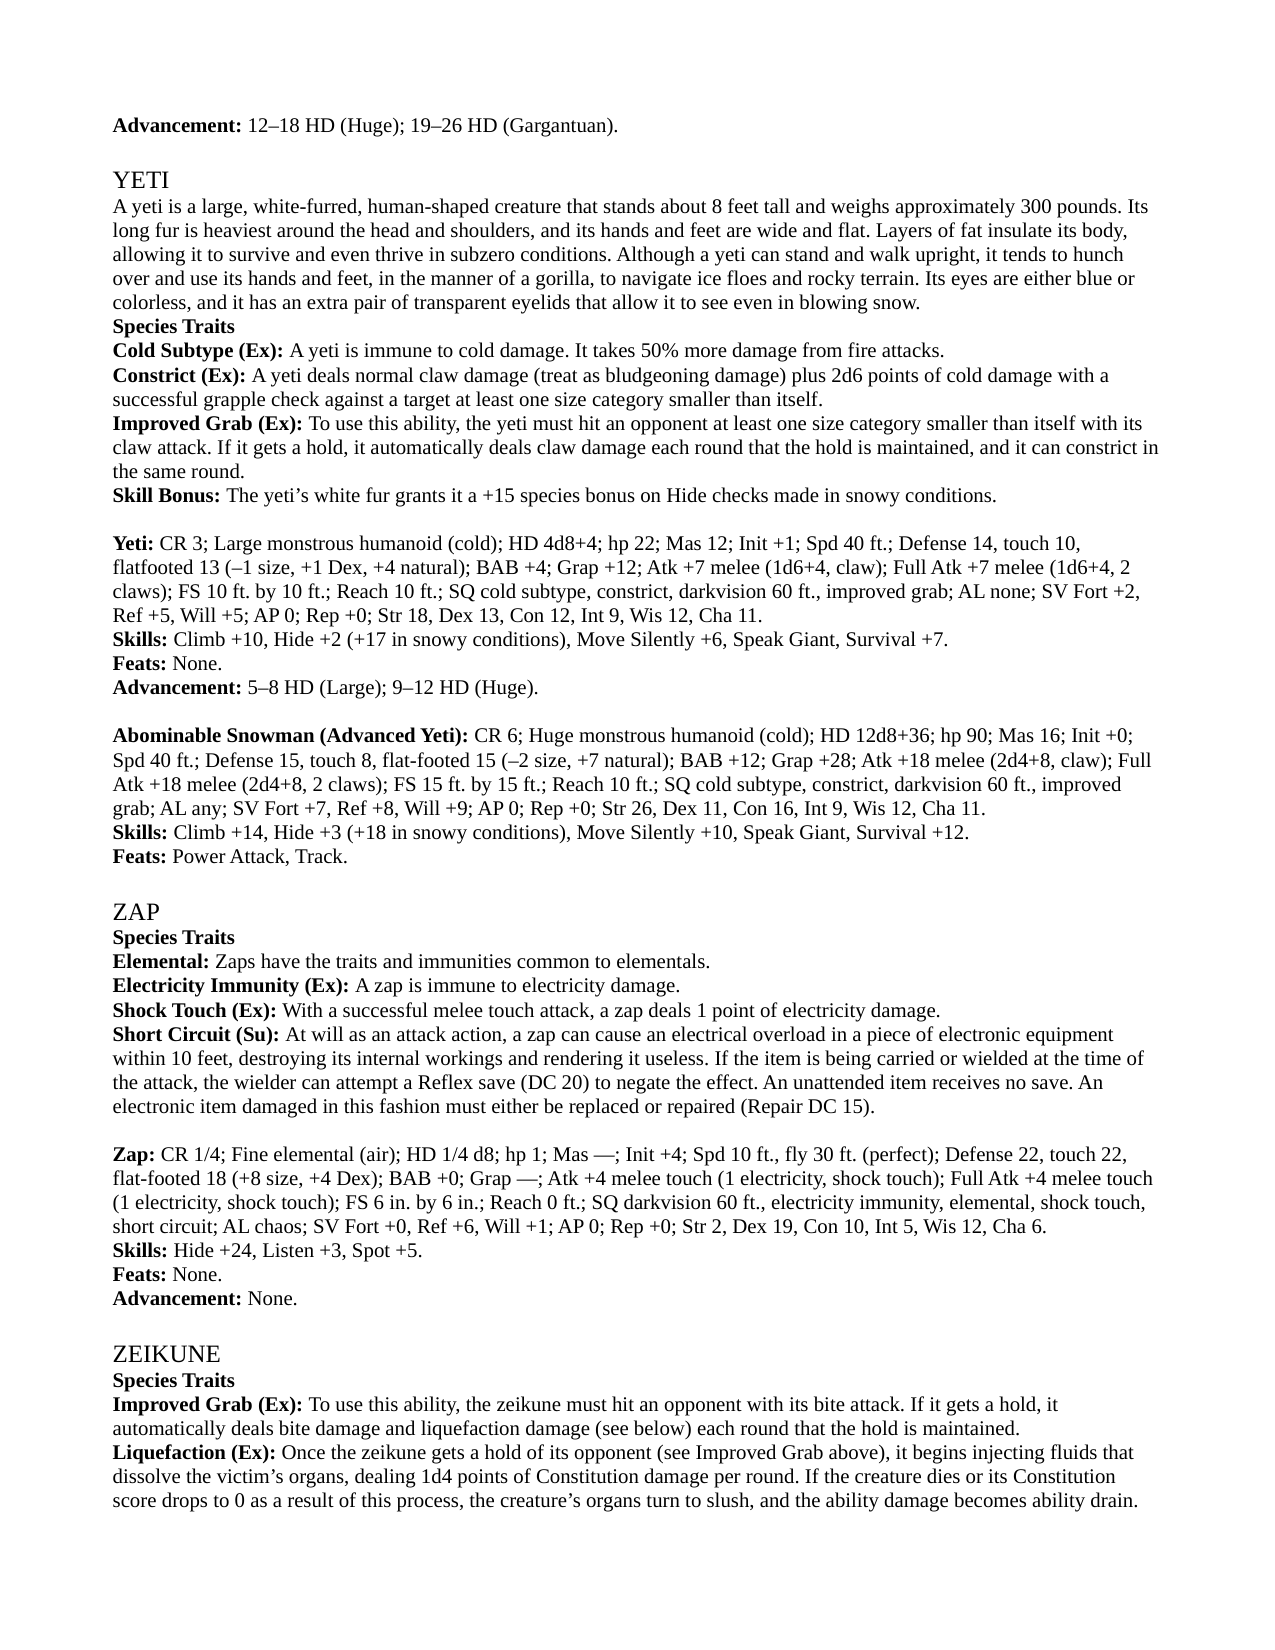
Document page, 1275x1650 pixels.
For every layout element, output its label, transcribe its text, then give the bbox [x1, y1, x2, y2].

subtitle Species Traits [112, 314, 1162, 338]
text Electricity Immunity (Ex): A zap is immune to electricity damage. [112, 973, 1162, 997]
text A yeti is a large, white-furred, human-shaped creature that stands about 8 feet tall and weighs approximately 300 pounds. Its long fur is heaviest around the head and shoulders, and its hands and feet are wide and flat. Layers of fat insulate its body, allowing it to survive and even thrive in subzero conditions. Although a yeti can stand and walk upright, it tends to hunch over and use its hands and feet, in the manner of a gorilla, to navigate ice floes and rocky terrain. Its eyes are either blue or colorless, and it has an extra pair of transparent eyelids that allow it to see even in blowing snow. [112, 194, 1162, 314]
text Improved Grab (Ex): To use this ability, the yeti must hit an opponent at least one size category smaller than itself with its claw attack. If it gets a hold, it automatically deals claw damage each round that the hold is maintained, and it can constrict in the same round. [112, 411, 1162, 483]
subtitle ZAP [112, 897, 1162, 925]
text Feats: Power Attack, Track. [112, 844, 1162, 868]
subtitle Species Traits [112, 925, 1162, 949]
text Elemental: Zaps have the traits and immunities common to elementals. [112, 949, 1162, 973]
text Skills: Hide +24, Listen +3, Spot +5. [112, 1238, 1162, 1262]
subtitle ZEIKUNE [112, 1339, 1162, 1368]
text Advancement: 5–8 HD (Large); 9–12 HD (Huge). [112, 675, 1162, 699]
text Zap: CR 1/4; Fine elemental (air); HD 1/4 d8; hp 1; Mas —; Init +4; Spd 10 ft., fly 30 ft. (perfect); Defense 22, touch 22, flat-footed 18 (+8 size, +4 Dex); BAB +0; Grap —; Atk +4 melee touch (1 electricity, shock touch); Full Atk +4 melee touch (1 electricity, shock touch); FS 6 in. by 6 in.; Reach 0 ft.; SQ darkvision 60 ft., electricity immunity, elemental, shock touch, short circuit; AL chaos; SV Fort +0, Ref +6, Will +1; AP 0; Rep +0; Str 2, Dex 19, Con 10, Int 5, Wis 12, Cha 6. [112, 1142, 1162, 1238]
text Improved Grab (Ex): To use this ability, the zeikune must hit an opponent with its bite attack. If it gets a hold, it automatically deals bite damage and liquefaction damage (see below) each round that the hold is maintained. [112, 1392, 1162, 1440]
text Skills: Climb +14, Hide +3 (+18 in snowy conditions), Move Silently +10, Speak Giant, Survival +12. [112, 820, 1162, 844]
text Constrict (Ex): A yeti deals normal claw damage (treat as bludgeoning damage) plus 2d6 points of cold damage with a successful grapple check against a target at least one size category smaller than itself. [112, 362, 1162, 411]
text Feats: None. [112, 651, 1162, 675]
text Liquefaction (Ex): Once the zeikune gets a hold of its opponent (see Improved Grab above), it begins injecting fluids that dissolve the victim’s organs, dealing 1d4 points of Constitution damage per round. If the creature dies or its Constitution score drops to 0 as a result of this process, the creature’s organs turn to slush, and the ability damage becomes ability drain. [112, 1440, 1162, 1512]
text Cold Subtype (Ex): A yeti is immune to cold damage. It takes 50% more damage from fire attacks. [112, 338, 1162, 362]
text Short Circuit (Su): At will as an attack action, a zap can cause an electrical overload in a piece of electronic equipment within 10 feet, destroying its internal workings and rendering it useless. If the item is being carried or wielded at the time of the attack, the wielder can attempt a Reflex save (DC 20) to negate the effect. An unattended item receives no save. An electronic item damaged in this fashion must either be replaced or repaired (Repair DC 15). [112, 1022, 1162, 1118]
text Abominable Snowman (Advanced Yeti): CR 6; Huge monstrous humanoid (cold); HD 12d8+36; hp 90; Mas 16; Init +0; Spd 40 ft.; Defense 15, touch 8, flat-footed 15 (–2 size, +7 natural); BAB +12; Grap +28; Atk +18 melee (2d4+8, claw); Full Atk +18 melee (2d4+8, 2 claws); FS 15 ft. by 15 ft.; Reach 10 ft.; SQ cold subtype, constrict, darkvision 60 ft., improved grab; AL any; SV Fort +7, Ref +8, Will +9; AP 0; Rep +0; Str 26, Dex 11, Con 16, Int 9, Wis 12, Cha 11. [112, 723, 1162, 820]
text Skill Bonus: The yeti’s white fur grants it a +15 species bonus on Hide checks made in snowy conditions. [112, 483, 1162, 507]
subtitle YETI [112, 165, 1162, 194]
subtitle Species Traits [112, 1368, 1162, 1392]
text Skills: Climb +10, Hide +2 (+17 in snowy conditions), Move Silently +6, Speak Giant, Survival +7. [112, 627, 1162, 651]
text Advancement: 12–18 HD (Huge); 19–26 HD (Gargantuan). [112, 112, 1162, 137]
text Feats: None. [112, 1262, 1162, 1286]
text Yeti: CR 3; Large monstrous humanoid (cold); HD 4d8+4; hp 22; Mas 12; Init +1; Spd 40 ft.; Defense 14, touch 10, flatfooted 13 (–1 size, +1 Dex, +4 natural); BAB +4; Grap +12; Atk +7 melee (1d6+4, claw); Full Atk +7 melee (1d6+4, 2 claws); FS 10 ft. by 10 ft.; Reach 10 ft.; SQ cold subtype, constrict, darkvision 60 ft., improved grab; AL none; SV Fort +2, Ref +5, Will +5; AP 0; Rep +0; Str 18, Dex 13, Con 12, Int 9, Wis 12, Cha 11. [112, 531, 1162, 627]
text Shock Touch (Ex): With a successful melee touch attack, a zap deals 1 point of electricity damage. [112, 997, 1162, 1022]
text Advancement: None. [112, 1286, 1162, 1310]
